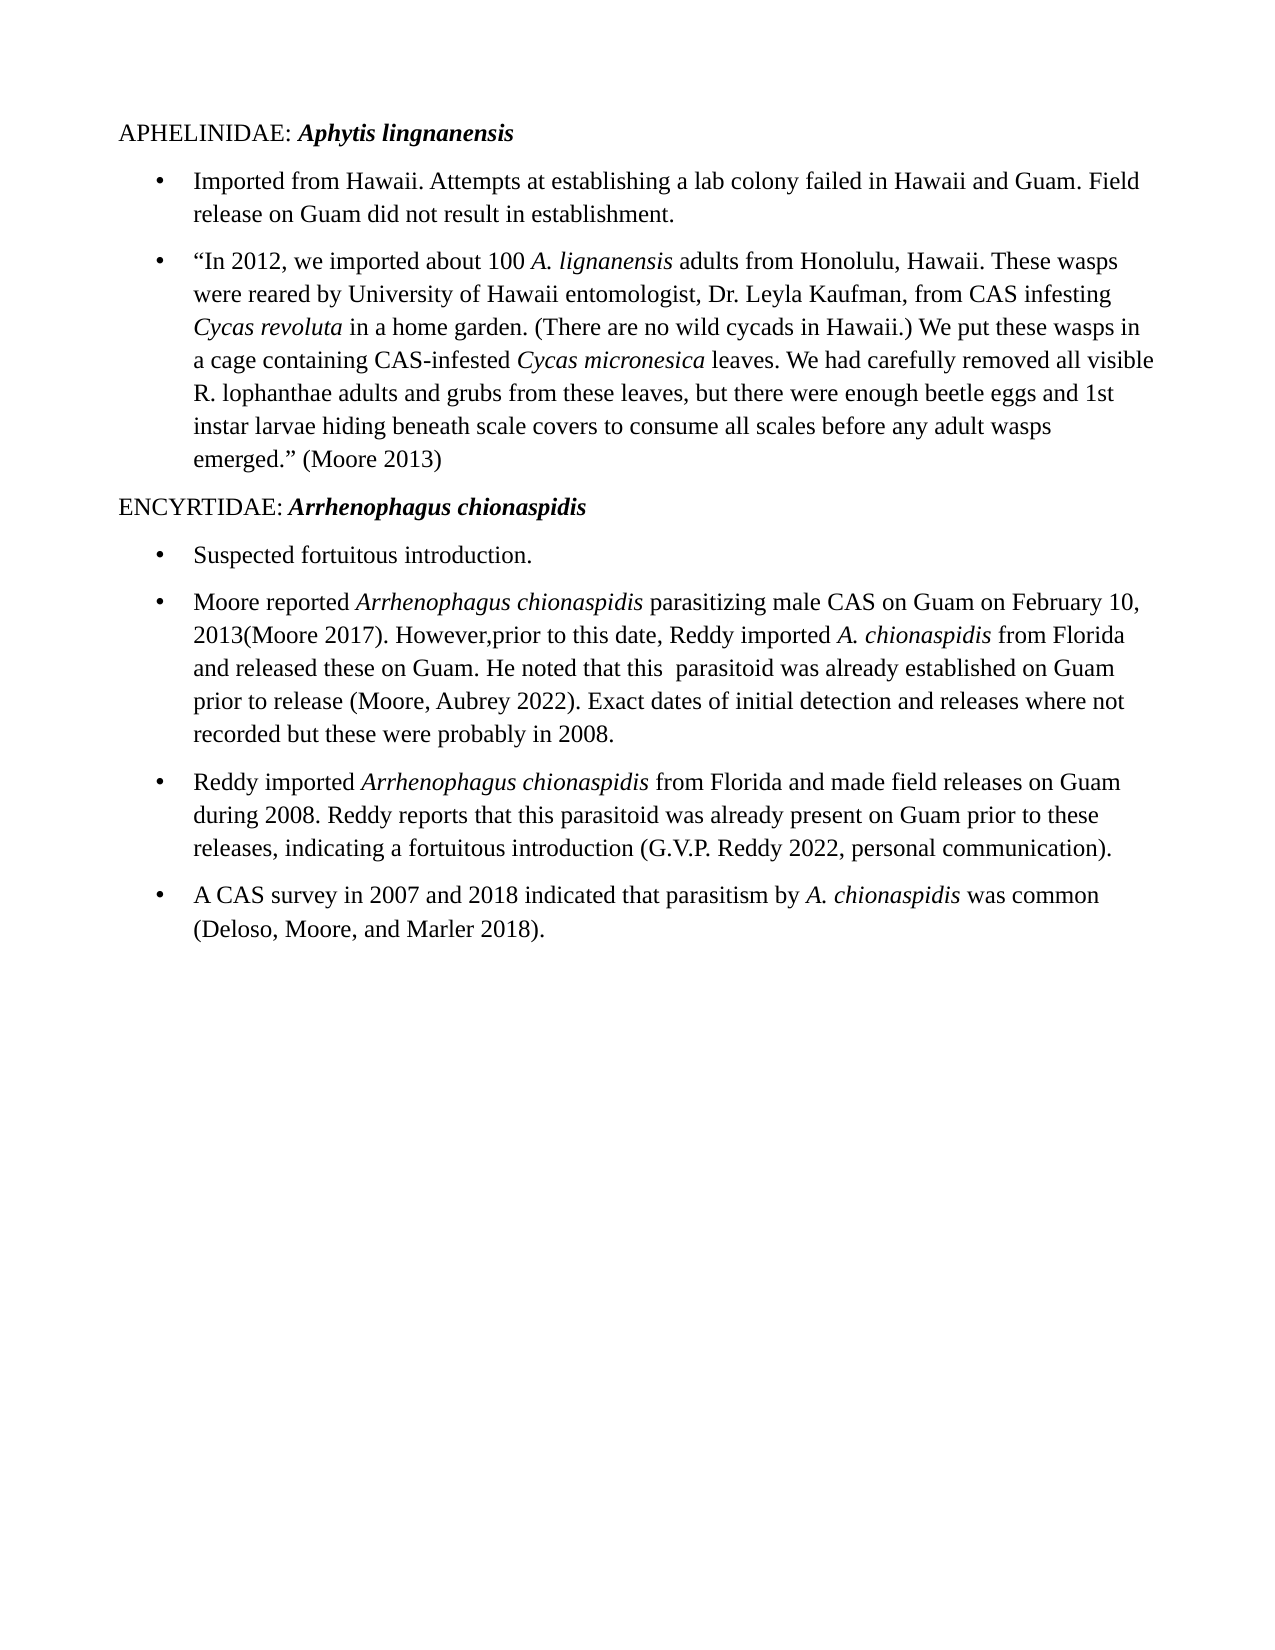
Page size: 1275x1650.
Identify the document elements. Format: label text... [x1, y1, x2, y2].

list A CAS survey in 2007 and 2018 indicated that parasitism by A. chionaspidis was common (Deloso, Moore, and Marler 2018). [156, 881, 1157, 942]
list “In 2012, we imported about 100 A. lignanensis adults from Honolulu, Hawaii. These wasps were reared by University of Hawaii entomologist, Dr. Leyla Kaufman, from CAS infesting Cycas revoluta in a home garden. (There are no wild cycads in Hawaii.) We put these wasps in a cage containing CAS-infested Cycas micronesica leaves. We had carefully removed all visible R. lophanthae adults and grubs from these leaves, but there were enough beetle eggs and 1st instar larvae hiding beneath scale covers to consume all scales before any adult wasps emerged.” (Moore 2013) [156, 246, 1157, 473]
list Reddy imported Arrhenophagus chionaspidis from Florida and made field releases on Guam during 2008. Reddy reports that this parasitoid was already present on Guam prior to these releases, indicating a fortuitous introduction (G.V.P. Reddy 2022, personal communication). [156, 767, 1157, 862]
list Moore reported Arrhenophagus chionaspidis parasitizing male CAS on Guam on February 10, 2013(Moore 2017). However,prior to this date, Reddy imported A. chionaspidis from Florida and released these on Guam. He noted that this parasitoid was already established on Guam prior to release (Moore, Aubrey 2022). Exact dates of initial detection and releases where not recorded but these were probably in 2008. [156, 587, 1157, 748]
list Suspected fortuitous introduction. [156, 540, 1157, 568]
list Imported from Hawaii. Attempts at establishing a lab colony failed in Hawaii and Guam. Field release on Guam did not result in establishment. [156, 166, 1157, 227]
text ENCYRTIDAE: Arrhenophagus chionaspidis [118, 492, 1157, 521]
text APHELINIDAE: Aphytis lingnanensis [118, 118, 1157, 147]
